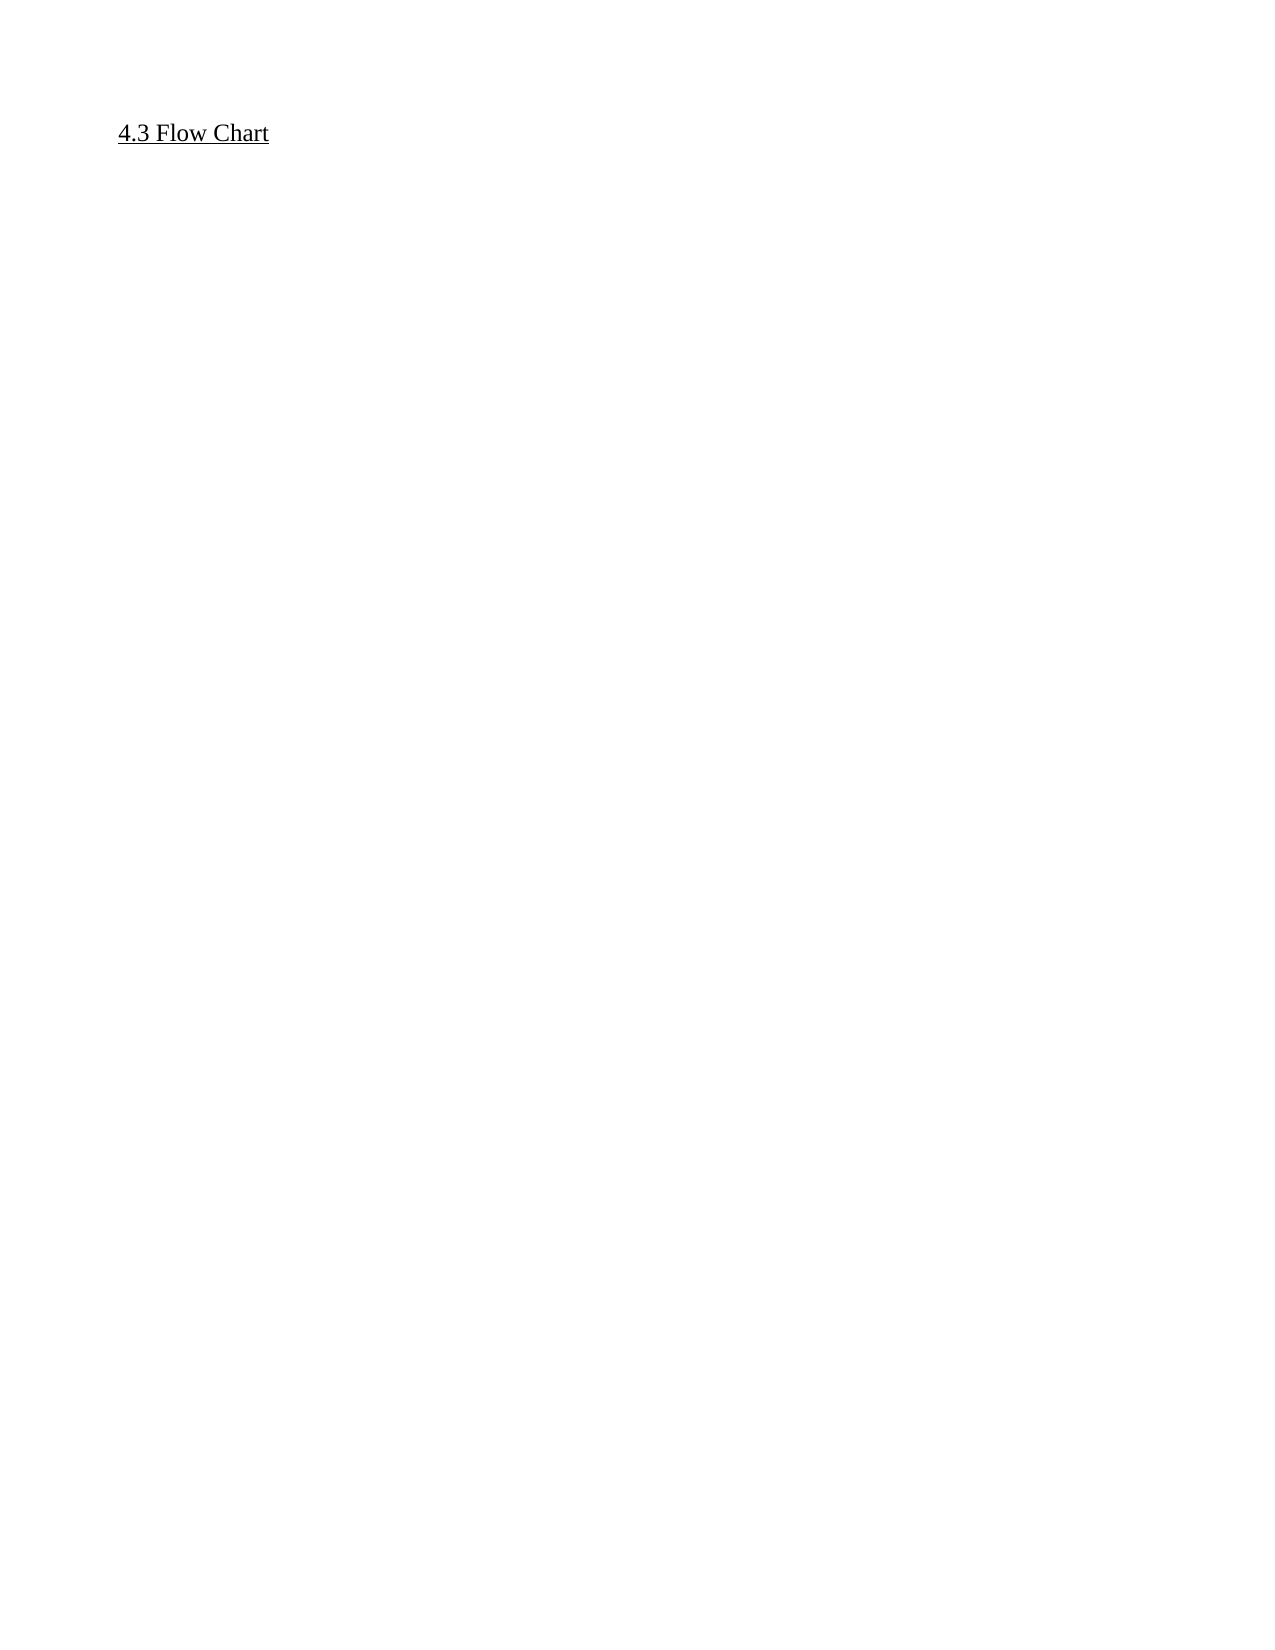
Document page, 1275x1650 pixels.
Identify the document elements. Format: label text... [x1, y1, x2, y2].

text 4.3 Flow Chart [118, 118, 1157, 147]
